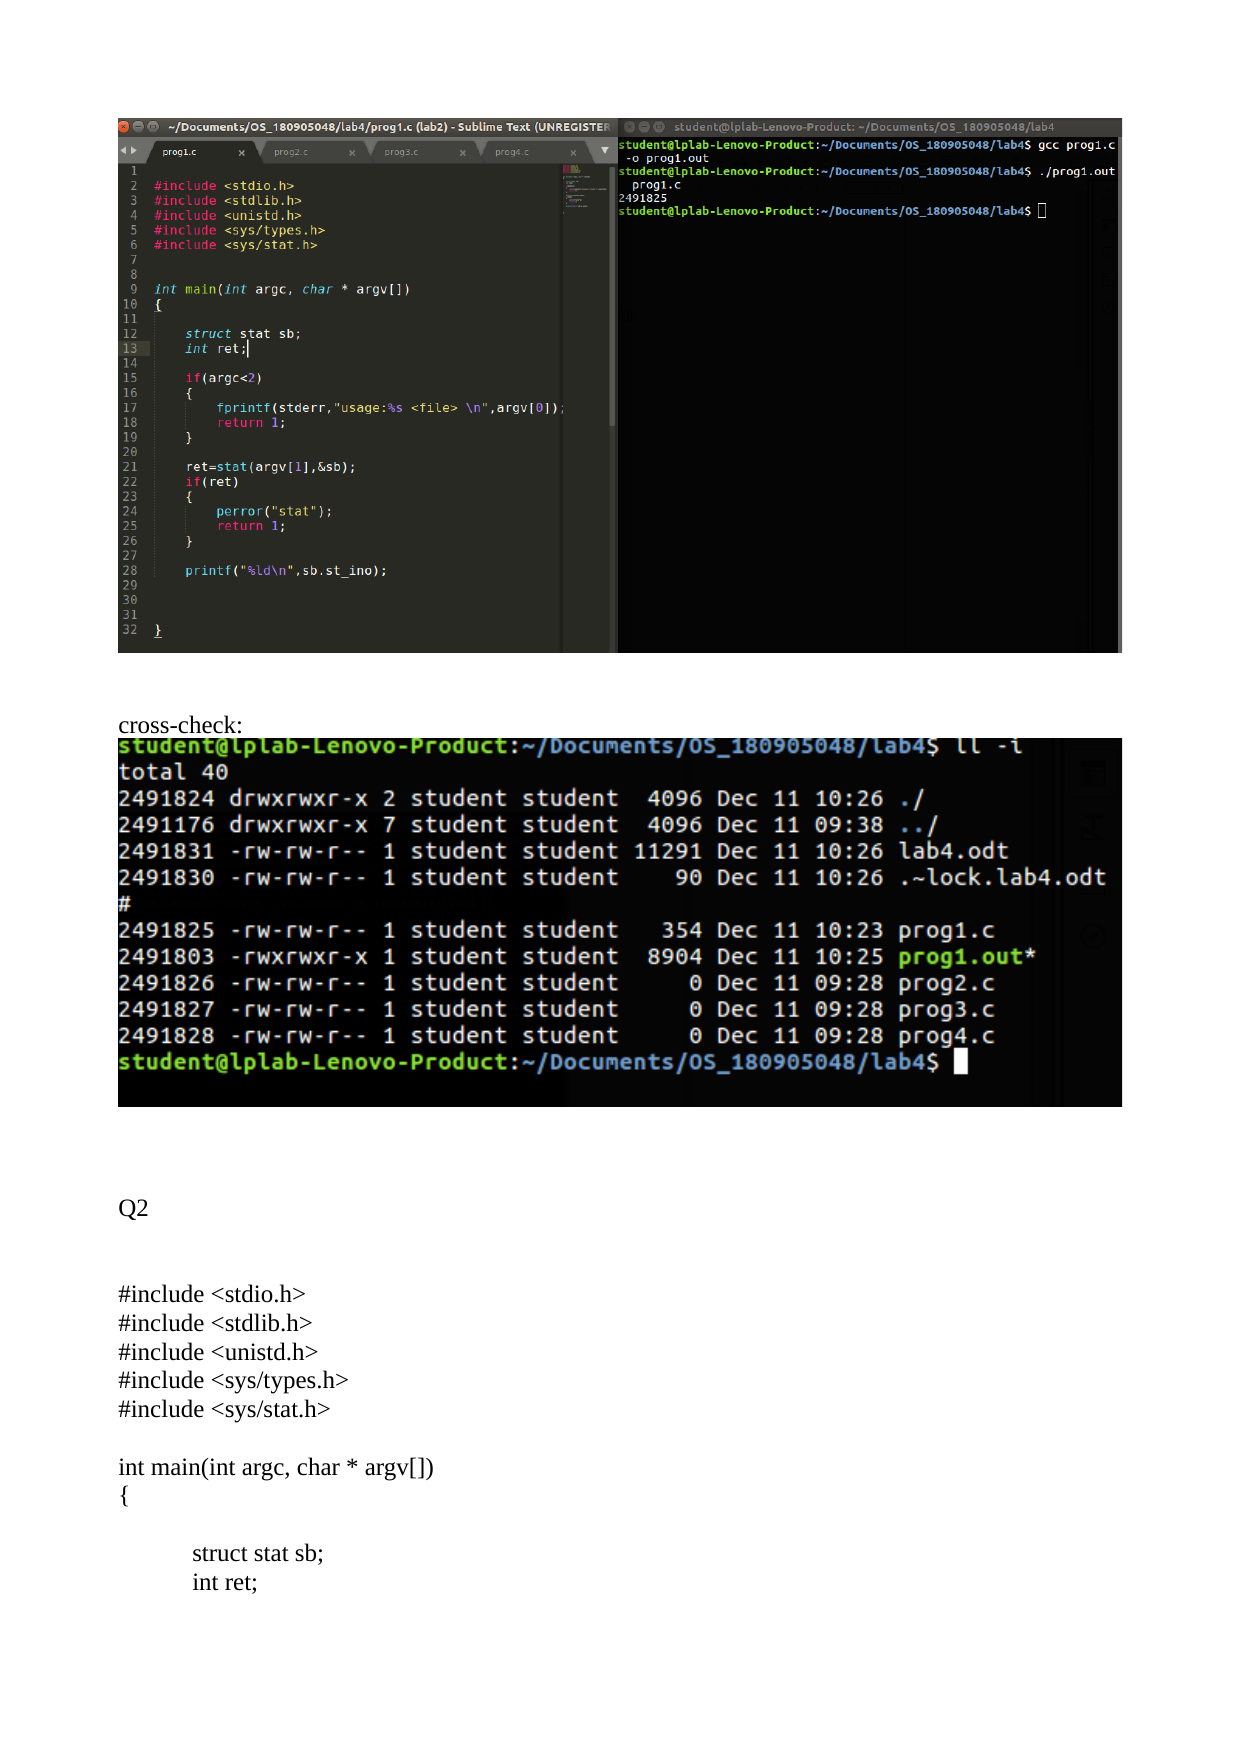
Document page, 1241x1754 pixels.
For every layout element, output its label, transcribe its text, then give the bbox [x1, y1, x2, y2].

picture [118, 118, 1123, 653]
text Q2 [118, 1164, 1122, 1222]
text cross-check: [118, 710, 1122, 738]
text int ret; [118, 1567, 1122, 1595]
text #include <sys/stat.h> [118, 1394, 1122, 1423]
text int main(int argc, char * argv[]) [118, 1452, 1122, 1480]
text #include <stdio.h> [118, 1279, 1122, 1308]
text #include <sys/types.h> [118, 1365, 1122, 1394]
text struct stat sb; [118, 1538, 1122, 1567]
picture [118, 738, 1123, 1107]
text { [118, 1480, 1122, 1509]
text #include <stdlib.h> [118, 1308, 1122, 1337]
text #include <unistd.h> [118, 1337, 1122, 1365]
